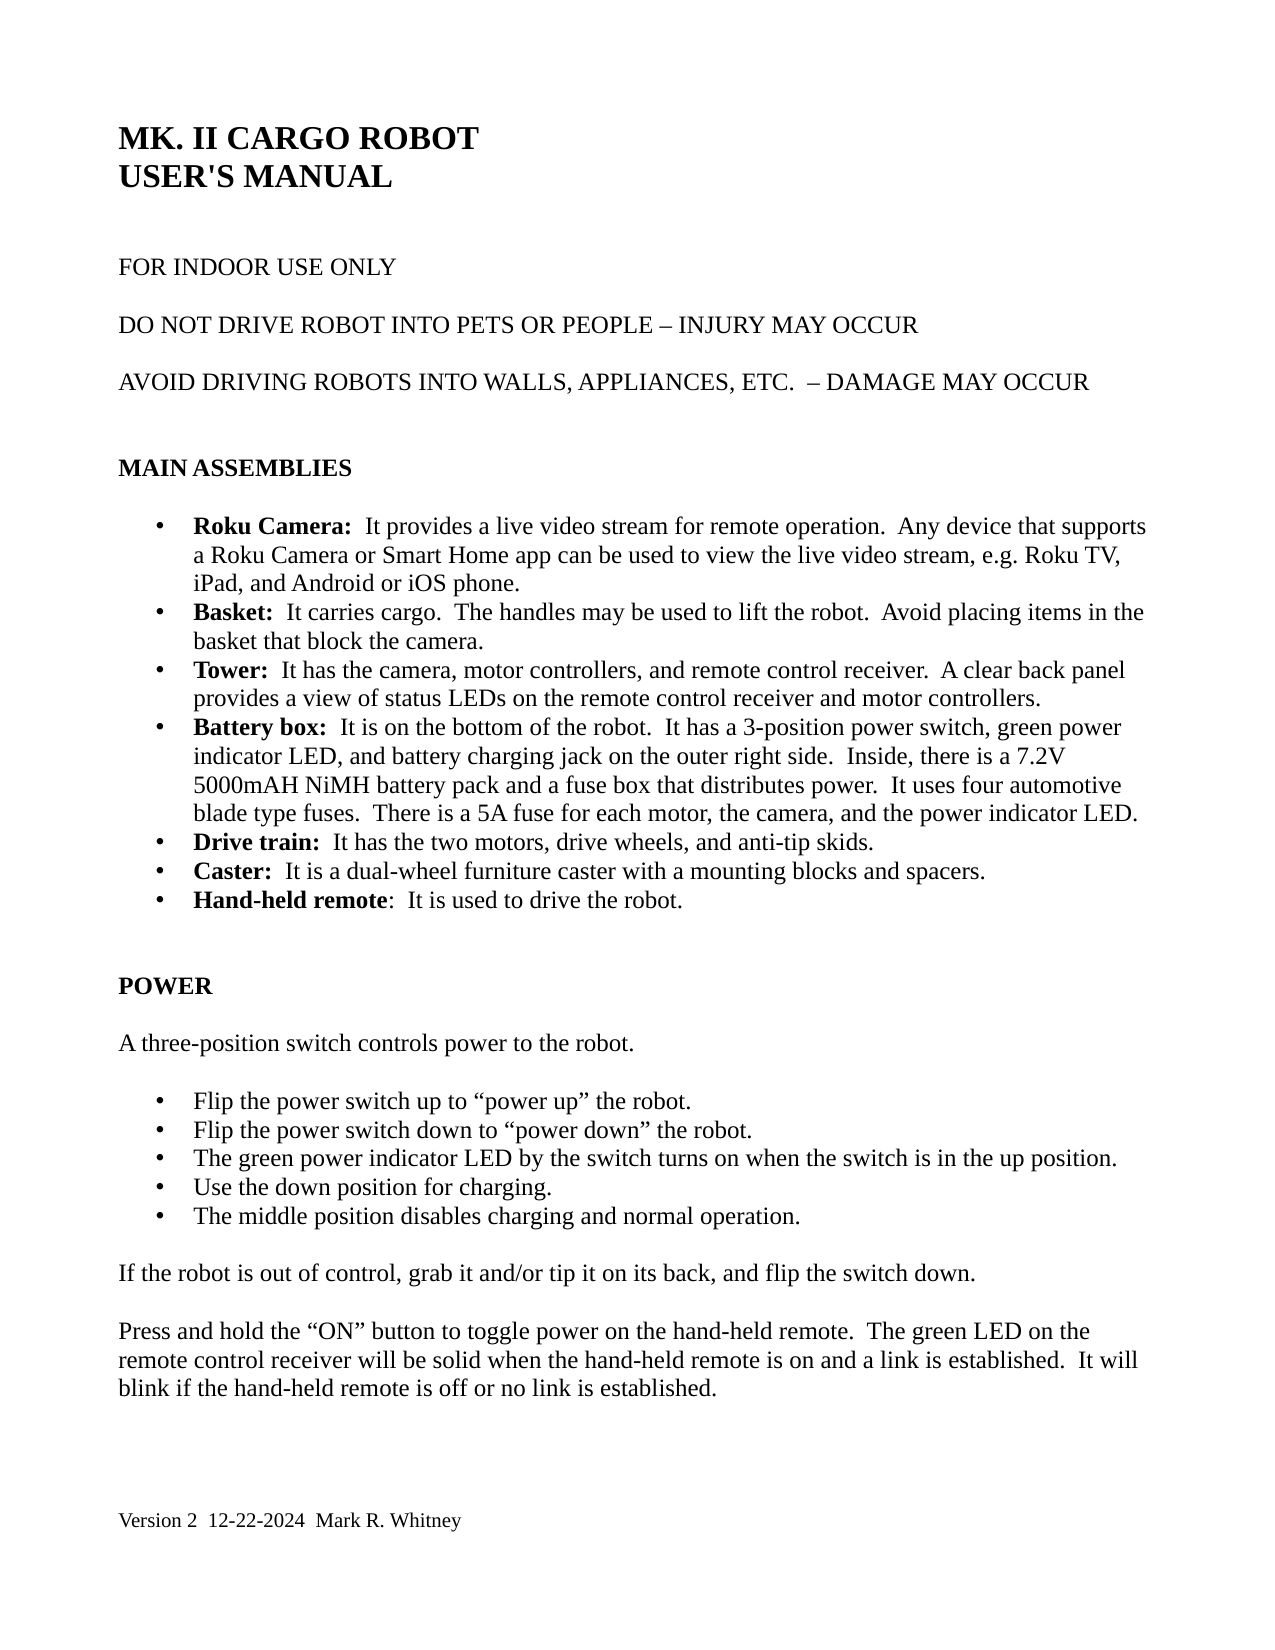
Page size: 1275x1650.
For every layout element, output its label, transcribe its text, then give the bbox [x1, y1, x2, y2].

list Hand-held remote: It is used to drive the robot. [156, 885, 1157, 913]
text DO NOT DRIVE ROBOT INTO PETS OR PEOPLE – INJURY MAY OCCUR [118, 310, 1157, 338]
list Roku Camera: It provides a live video stream for remote operation. Any device that supports a Roku Camera or Smart Home app can be used to view the live video stream, e.g. Roku TV, iPad, and Android or iOS phone. [156, 511, 1157, 597]
list Battery box: It is on the bottom of the robot. It has a 3-position power switch, green power indicator LED, and battery charging jack on the outer right side. Inside, there is a 7.2V 5000mAH NiMH battery pack and a fuse box that distributes power. It uses four automotive blade type fuses. There is a 5A fuse for each motor, the camera, and the power indicator LED. [156, 712, 1157, 827]
text MAIN ASSEMBLIES [118, 453, 1157, 482]
text MK. II CARGO ROBOT [118, 118, 1157, 156]
list Flip the power switch up to “power up” the robot. [156, 1086, 1157, 1115]
list The green power indicator LED by the switch turns on when the switch is in the up position. [156, 1143, 1157, 1172]
list Flip the power switch down to “power down” the robot. [156, 1115, 1157, 1143]
list Basket: It carries cargo. The handles may be used to lift the robot. Avoid placing items in the basket that block the camera. [156, 597, 1157, 655]
text POWER [118, 971, 1157, 1000]
list Tower: It has the camera, motor controllers, and remote control receiver. A clear back panel provides a view of status LEDs on the remote control receiver and motor controllers. [156, 655, 1157, 712]
text Press and hold the “ON” button to toggle power on the hand-held remote. The green LED on the remote control receiver will be solid when the hand-held remote is on and a link is established. It will blink if the hand-held remote is off or no link is established. [118, 1316, 1157, 1402]
list The middle position disables charging and normal operation. [156, 1201, 1157, 1230]
text AVOID DRIVING ROBOTS INTO WALLS, APPLIANCES, ETC. – DAMAGE MAY OCCUR [118, 367, 1157, 396]
text FOR INDOOR USE ONLY [118, 252, 1157, 281]
text USER'S MANUAL [118, 156, 1157, 195]
list Use the down position for charging. [156, 1172, 1157, 1201]
text If the robot is out of control, grab it and/or tip it on its back, and flip the switch down. [118, 1258, 1157, 1287]
list Caster: It is a dual-wheel furniture caster with a mounting blocks and spacers. [156, 856, 1157, 885]
list Drive train: It has the two motors, drive wheels, and anti-tip skids. [156, 827, 1157, 856]
text A three-position switch controls power to the robot. [118, 1028, 1157, 1057]
